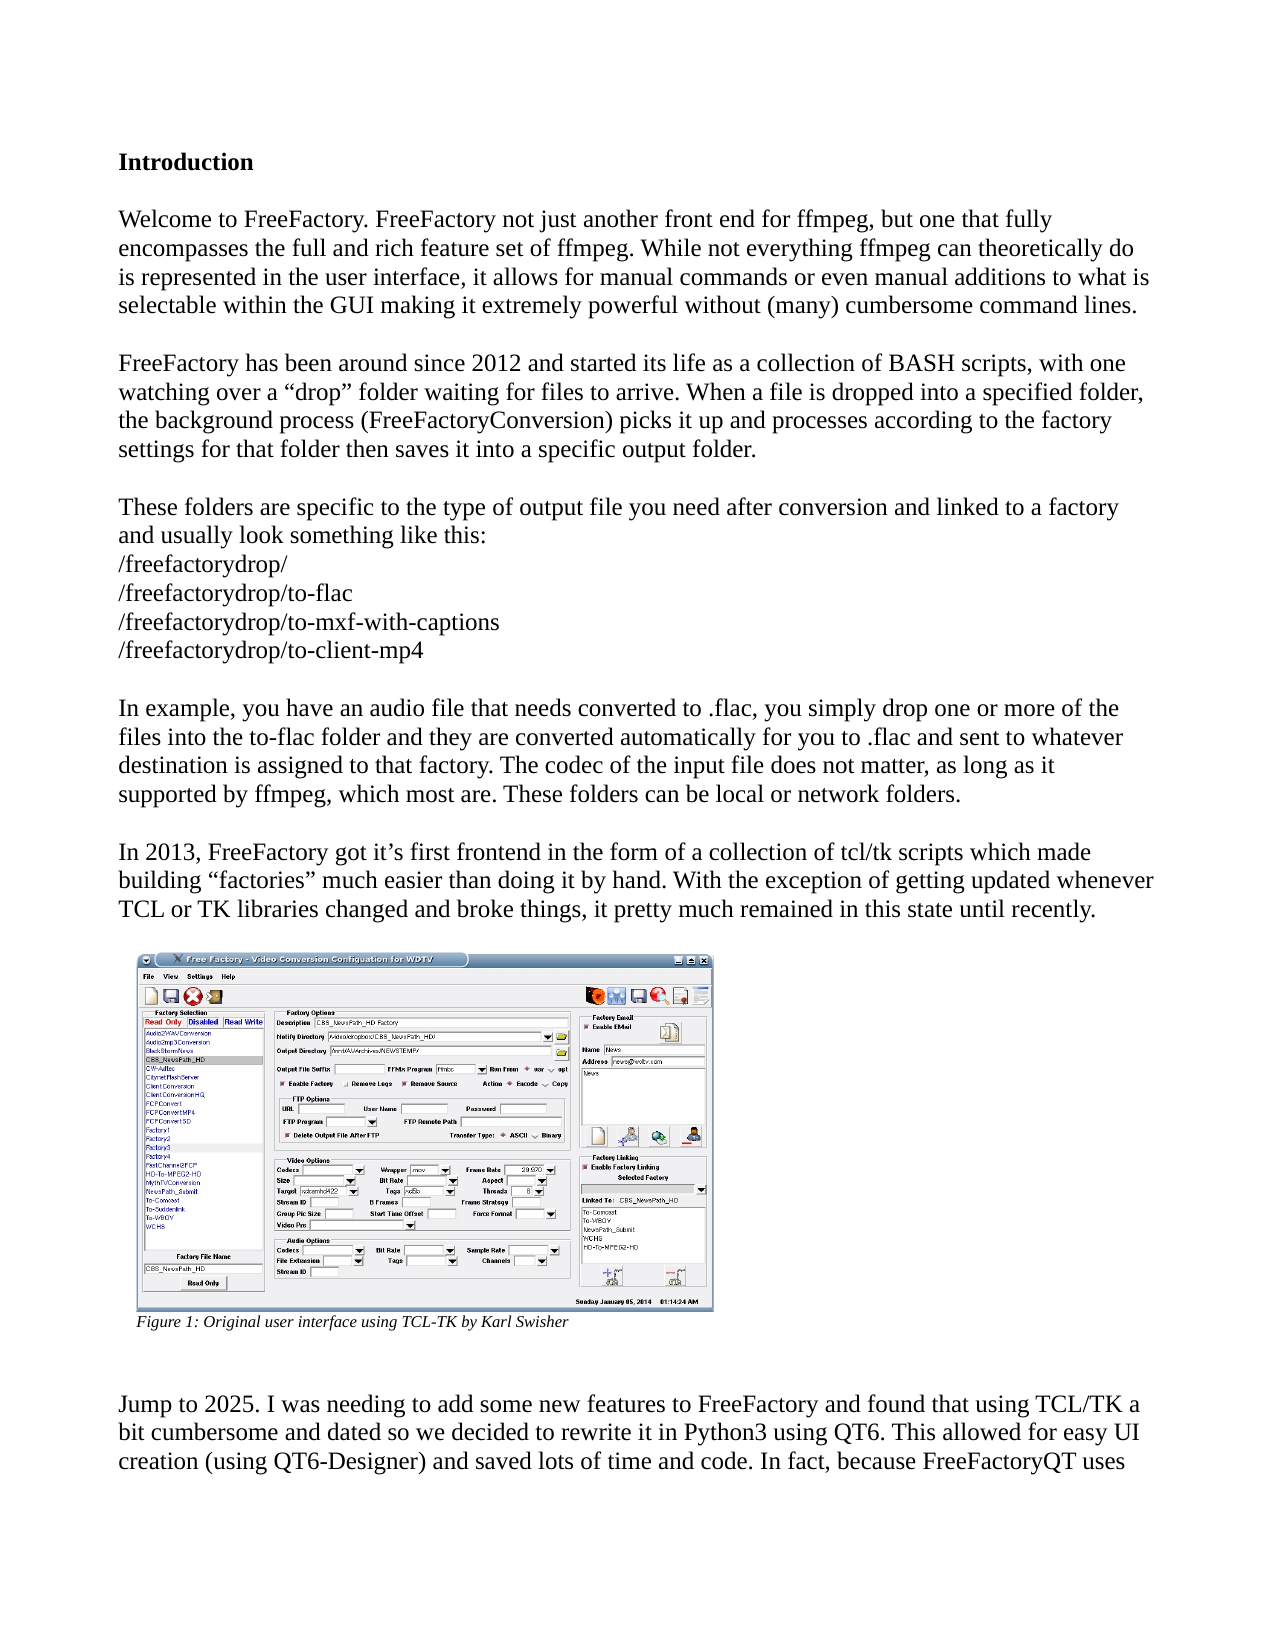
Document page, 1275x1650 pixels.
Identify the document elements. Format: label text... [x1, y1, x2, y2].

text Figure 1: Original user interface using TCL-TK by Karl Swisher [136, 1312, 714, 1331]
text Jump to 2025. I was needing to add some new features to FreeFactory and found that using TCL/TK a bit cumbersome and dated so we decided to rewrite it in Python3 using QT6. This allowed for easy UI creation (using QT6-Designer) and saved lots of time and code. In fact, because FreeFactoryQT uses [118, 1389, 1157, 1475]
text Introduction [118, 147, 1157, 176]
text Welcome to FreeFactory. FreeFactory not just another front end for ffmpeg, but one that fully encompasses the full and rich feature set of ffmpeg. While not everything ffmpeg can theoretically do is represented in the user interface, it allows for manual commands or even manual additions to what is selectable within the GUI making it extremely powerful without (many) cumbersome command lines. [118, 204, 1157, 319]
text These folders are specific to the type of output file you need after conversion and linked to a factory and usually look something like this: [118, 492, 1157, 549]
text In 2013, FreeFactory got it’s first frontend in the form of a collection of tcl/tk scripts which made building “factories” much easier than doing it by hand. With the exception of getting updated whenever TCL or TK libraries changed and broke things, it pretty much remained in this state until recently. [118, 837, 1157, 923]
text /freefactorydrop/to-mxf-with-captions /freefactorydrop/to-client-mp4 [118, 607, 1157, 664]
text In example, you have an audio file that needs converted to .flac, you simply drop one or more of the files into the to-flac folder and they are converted automatically for you to .flac and sent to whatever destination is assigned to that factory. The codec of the input file does not matter, as long as it supported by ffmpeg, which most are. These folders can be local or network folders. [118, 693, 1157, 808]
picture [136, 952, 714, 1312]
text /freefactorydrop/ [118, 549, 1157, 578]
text FreeFactory has been around since 2012 and started its life as a collection of BASH scripts, with one watching over a “drop” folder waiting for files to arrive. When a file is dropped into a specified folder, the background process (FreeFactoryConversion) picks it up and processes according to the factory settings for that folder then saves it into a specific output folder. [118, 348, 1157, 463]
text /freefactorydrop/to-flac [118, 578, 1157, 607]
